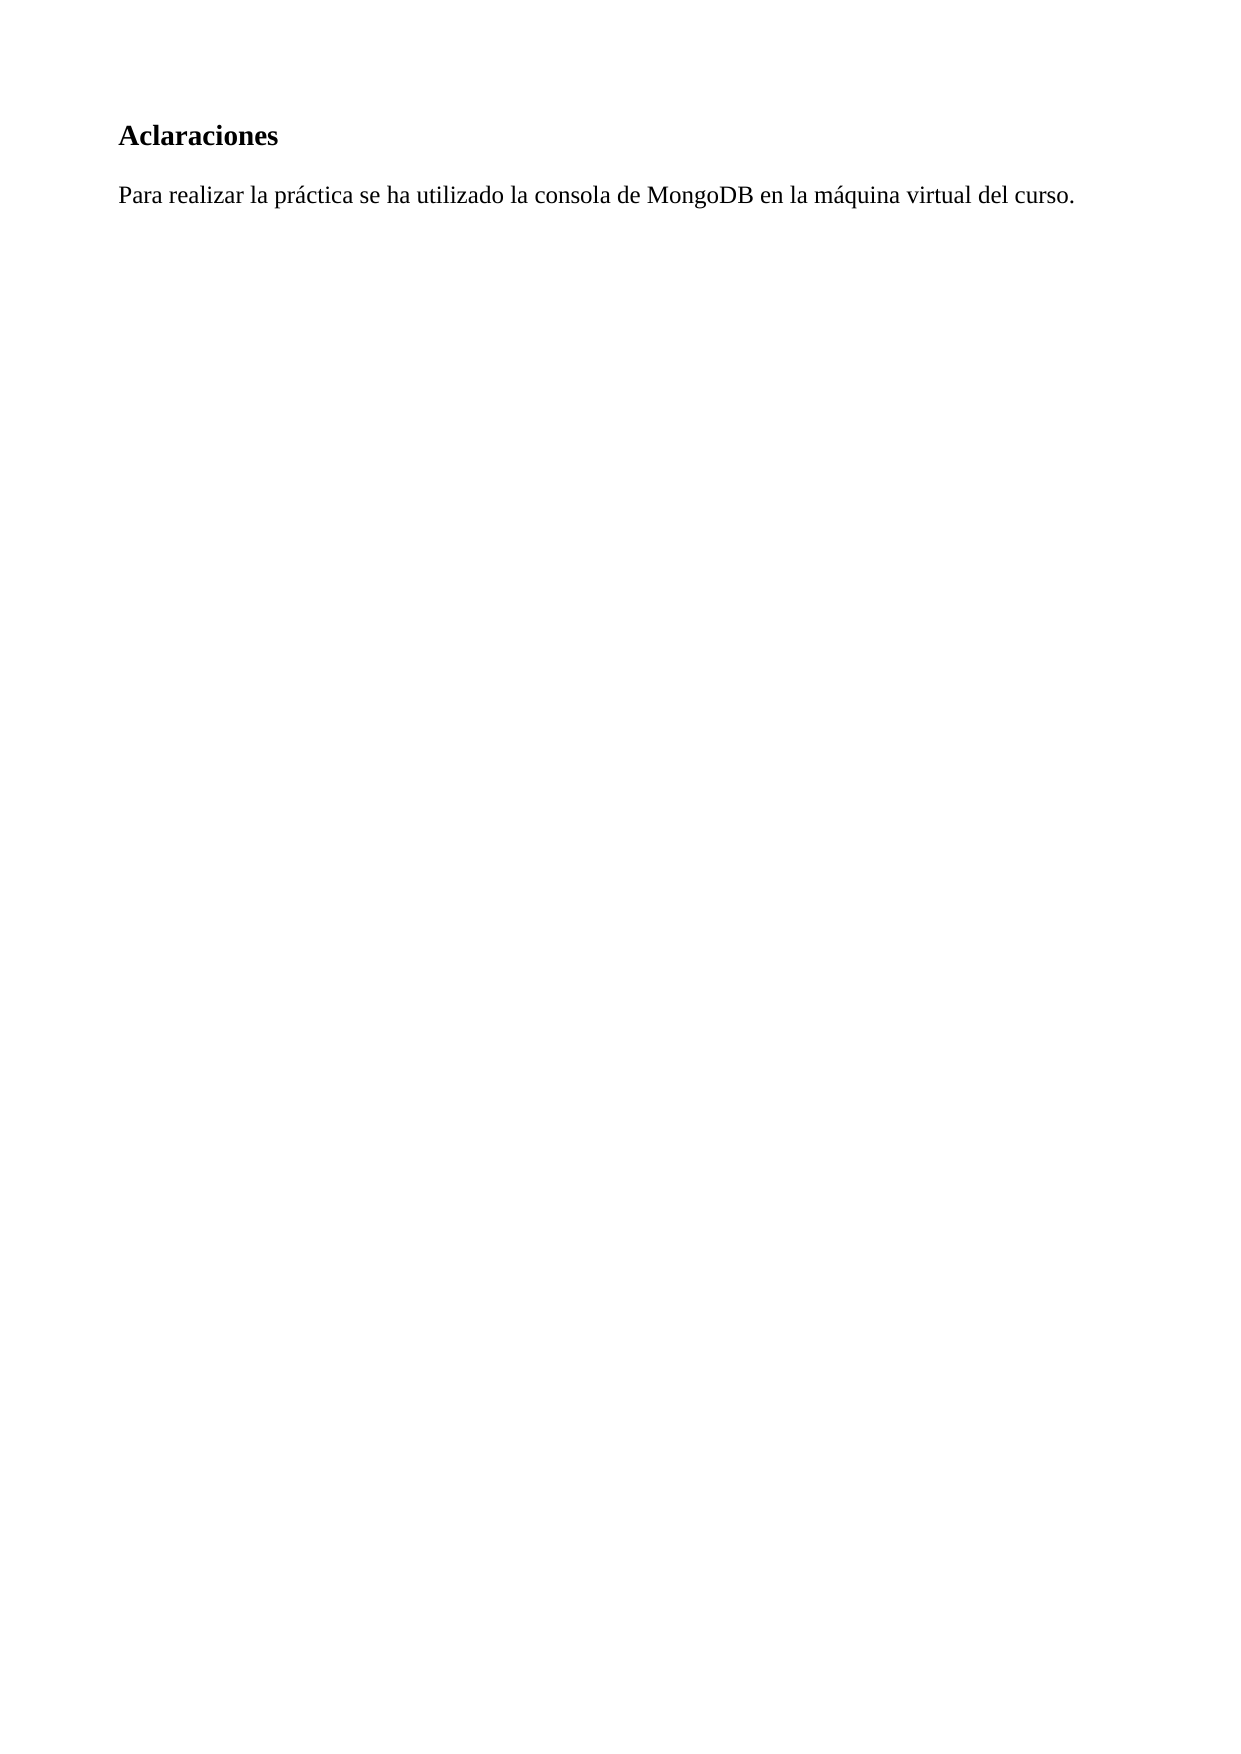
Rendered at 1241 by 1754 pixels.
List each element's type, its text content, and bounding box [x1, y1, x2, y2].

text Para realizar la práctica se ha utilizado la consola de MongoDB en la máquina virtual del curso. [118, 180, 1122, 209]
text Aclaraciones [118, 118, 1122, 152]
